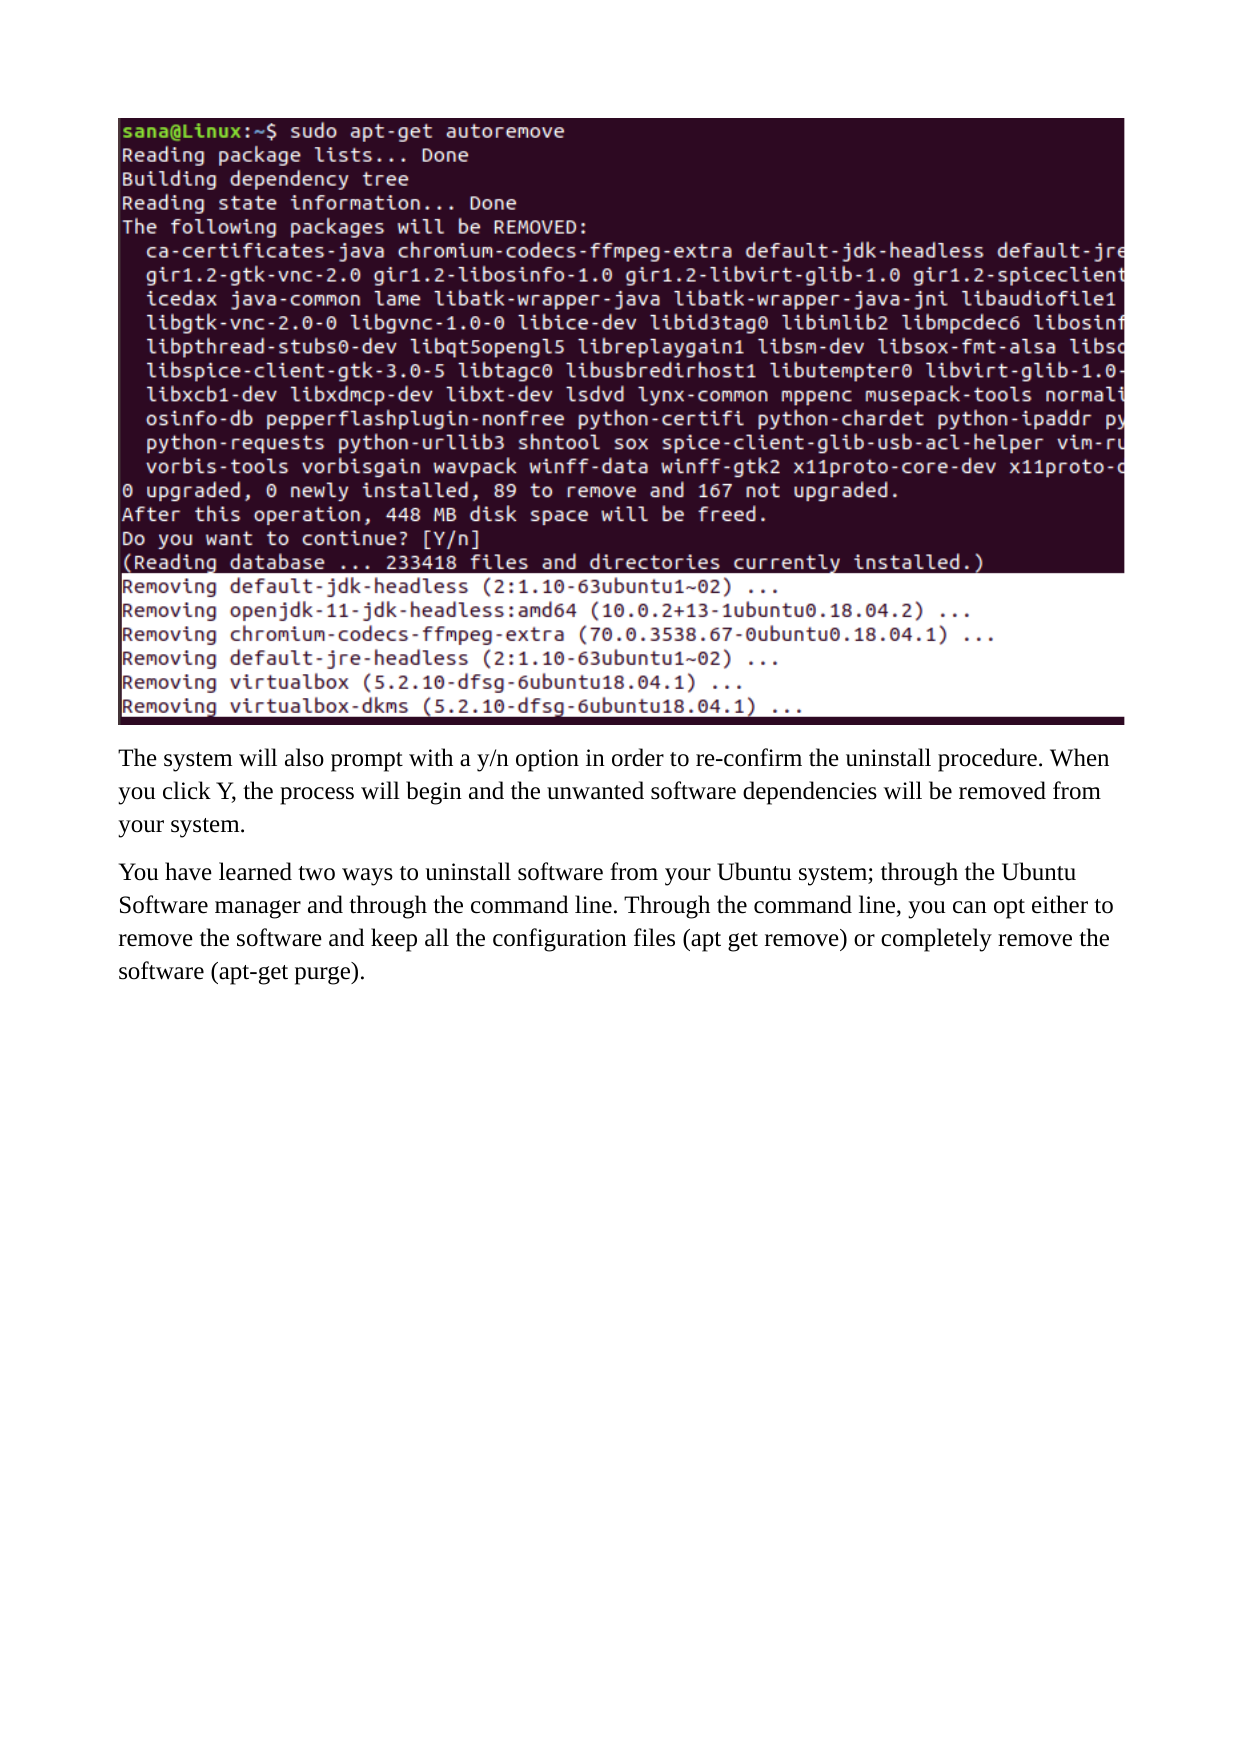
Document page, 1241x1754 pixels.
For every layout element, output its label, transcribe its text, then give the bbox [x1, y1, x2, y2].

text You have learned two ways to uninstall software from your Ubuntu system; through the Ubuntu Software manager and through the command line. Through the command line, you can opt either to remove the software and keep all the configuration files (apt get remove) or completely remove the software (apt-get purge). [118, 857, 1122, 985]
picture [118, 118, 1125, 725]
text The system will also prompt with a y/n option in order to re-confirm the uninstall procedure. When you click Y, the process will begin and the unwanted software dependencies will be removed from your system. [118, 743, 1122, 838]
